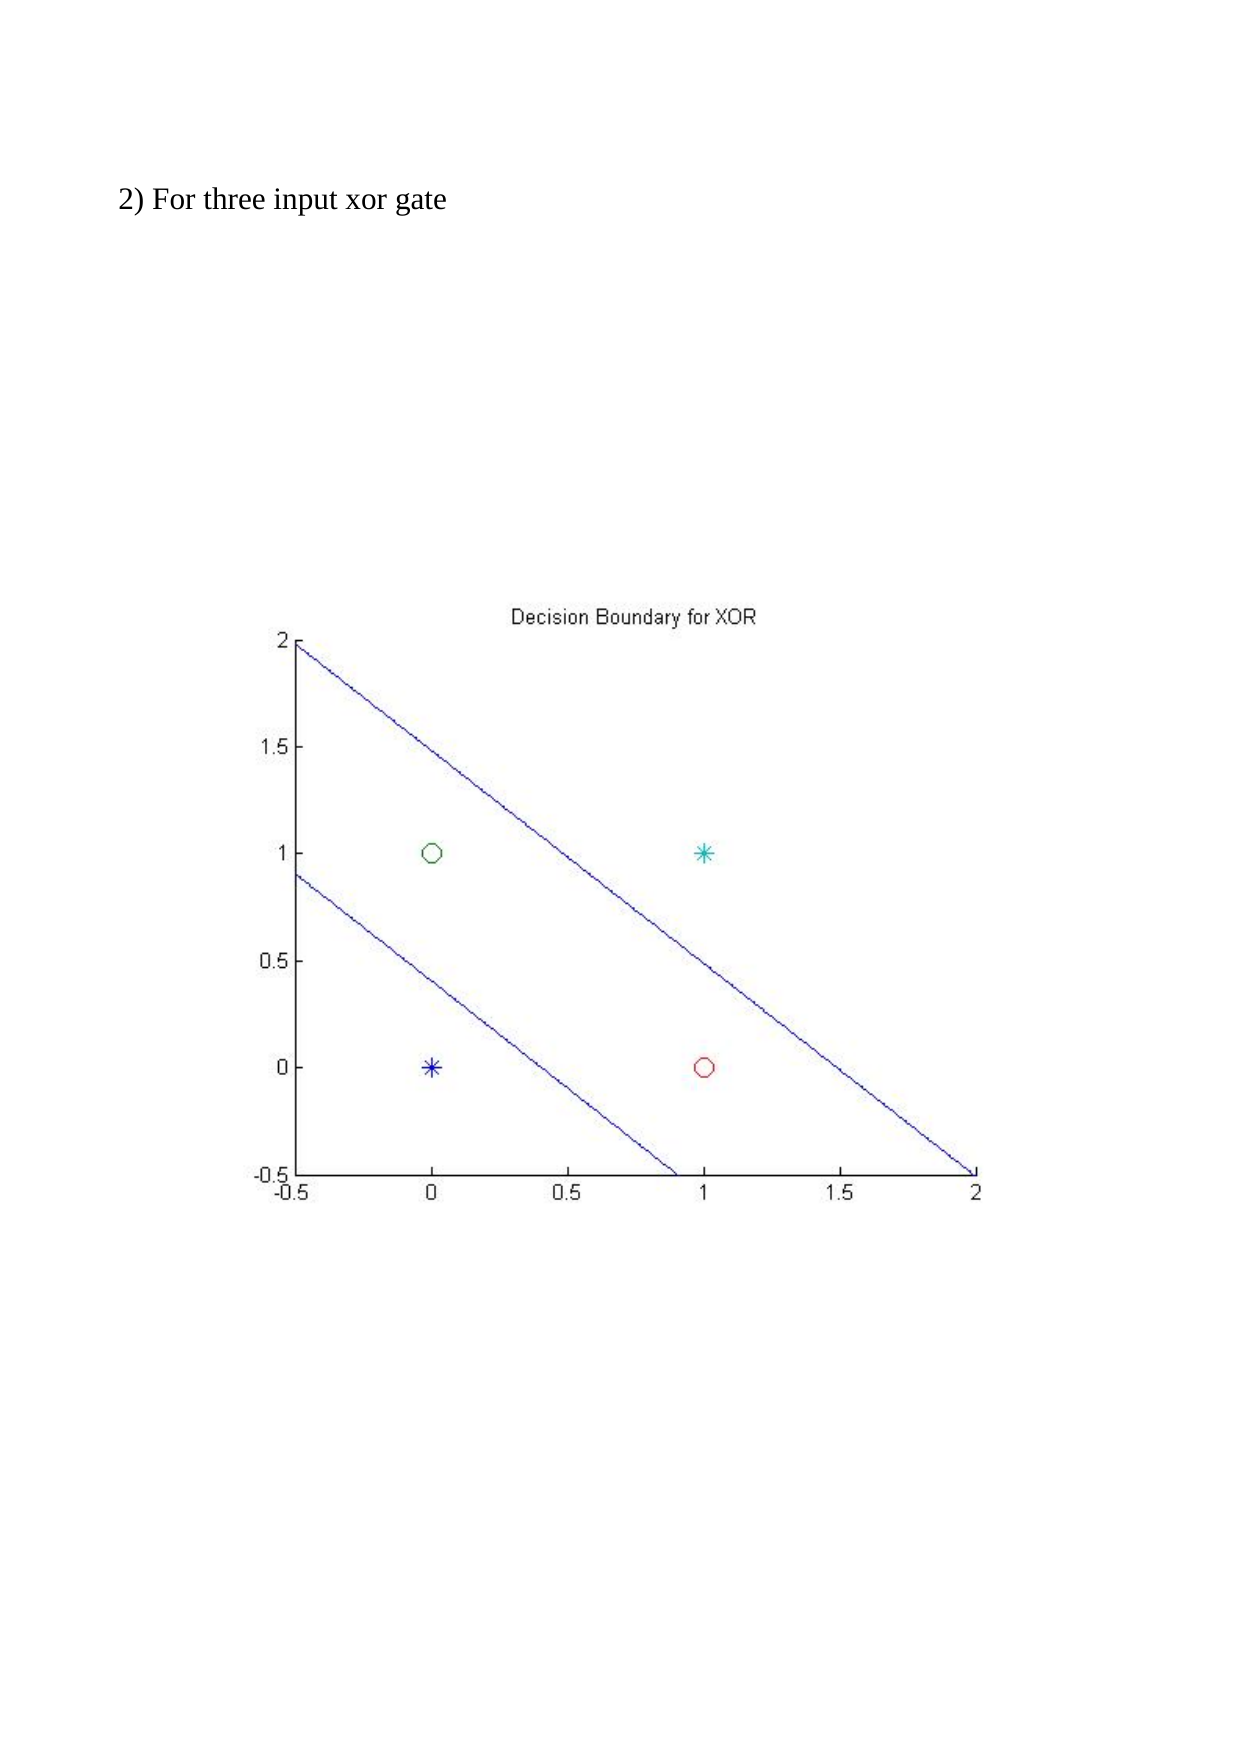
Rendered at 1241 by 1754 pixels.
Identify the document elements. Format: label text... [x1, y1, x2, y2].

picture [181, 590, 1059, 1247]
text 2) For three input xor gate [118, 180, 1122, 216]
